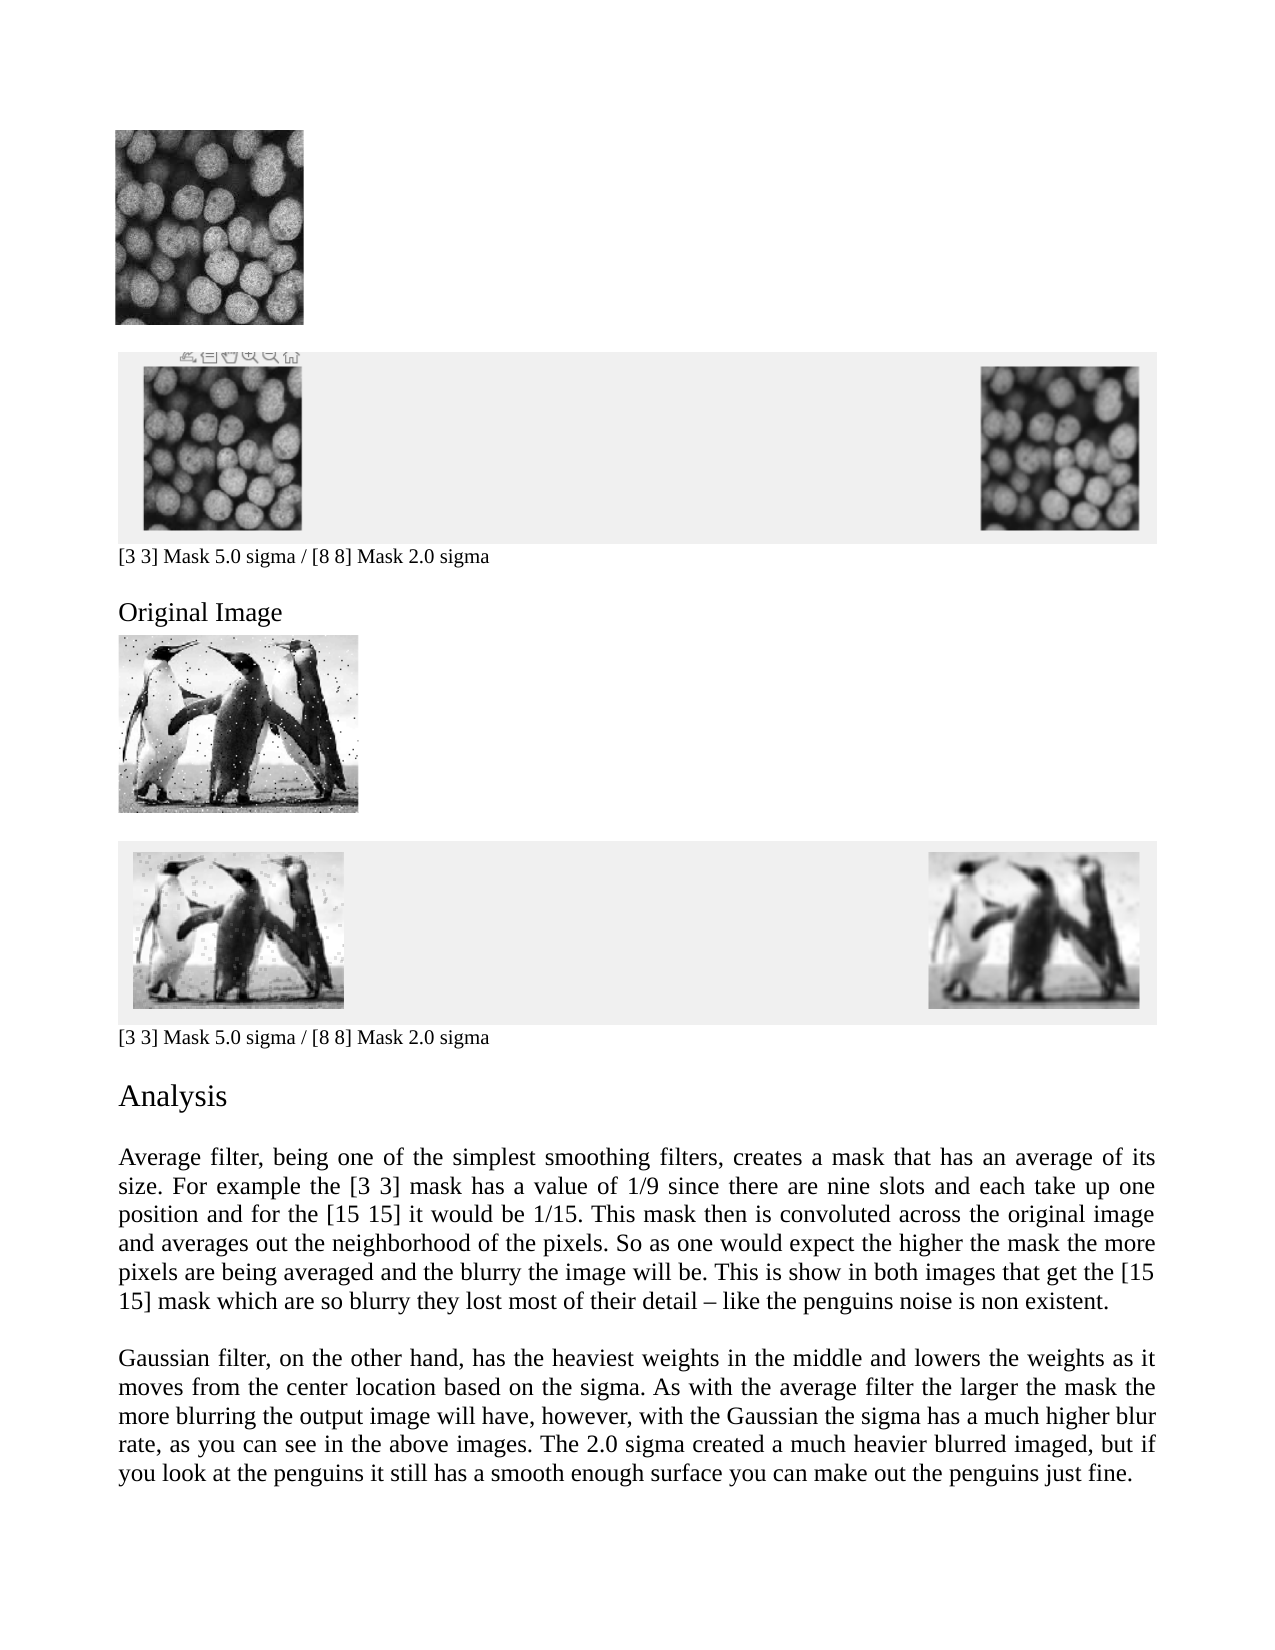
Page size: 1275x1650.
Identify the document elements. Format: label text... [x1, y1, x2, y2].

text Original Image [118, 596, 1157, 628]
picture [115, 130, 304, 325]
picture [118, 635, 359, 813]
picture [118, 841, 1157, 1025]
text Gaussian filter, on the other hand, has the heaviest weights in the middle and lowers the weights as it moves from the center location based on the sigma. As with the average filter the larger the mask the more blurring the output image will have, however, with the Gaussian the sigma has a much higher blur rate, as you can see in the above images. The 2.0 sigma created a much heavier blurred imaged, but if you look at the penguins it still has a smooth enough surface you can make out the penguins just fine. [118, 1343, 1157, 1487]
text Average filter, being one of the simplest smoothing filters, creates a mask that has an average of its size. For example the [3 3] mask has a value of 1/9 since there are nine slots and each take up one position and for the [15 15] it would be 1/15. This mask then is convoluted across the original image and averages out the neighborhood of the pixels. So as one would expect the higher the mask the more pixels are being averaged and the blurry the image will be. This is show in both images that get the [15 15] mask which are so blurry they lost most of their detail – like the penguins noise is non existent. [118, 1142, 1157, 1314]
picture [118, 352, 1157, 544]
text [3 3] Mask 5.0 sigma / [8 8] Mask 2.0 sigma [118, 1025, 1157, 1049]
text Analysis [118, 1077, 1157, 1113]
text [3 3] Mask 5.0 sigma / [8 8] Mask 2.0 sigma [118, 544, 1157, 568]
